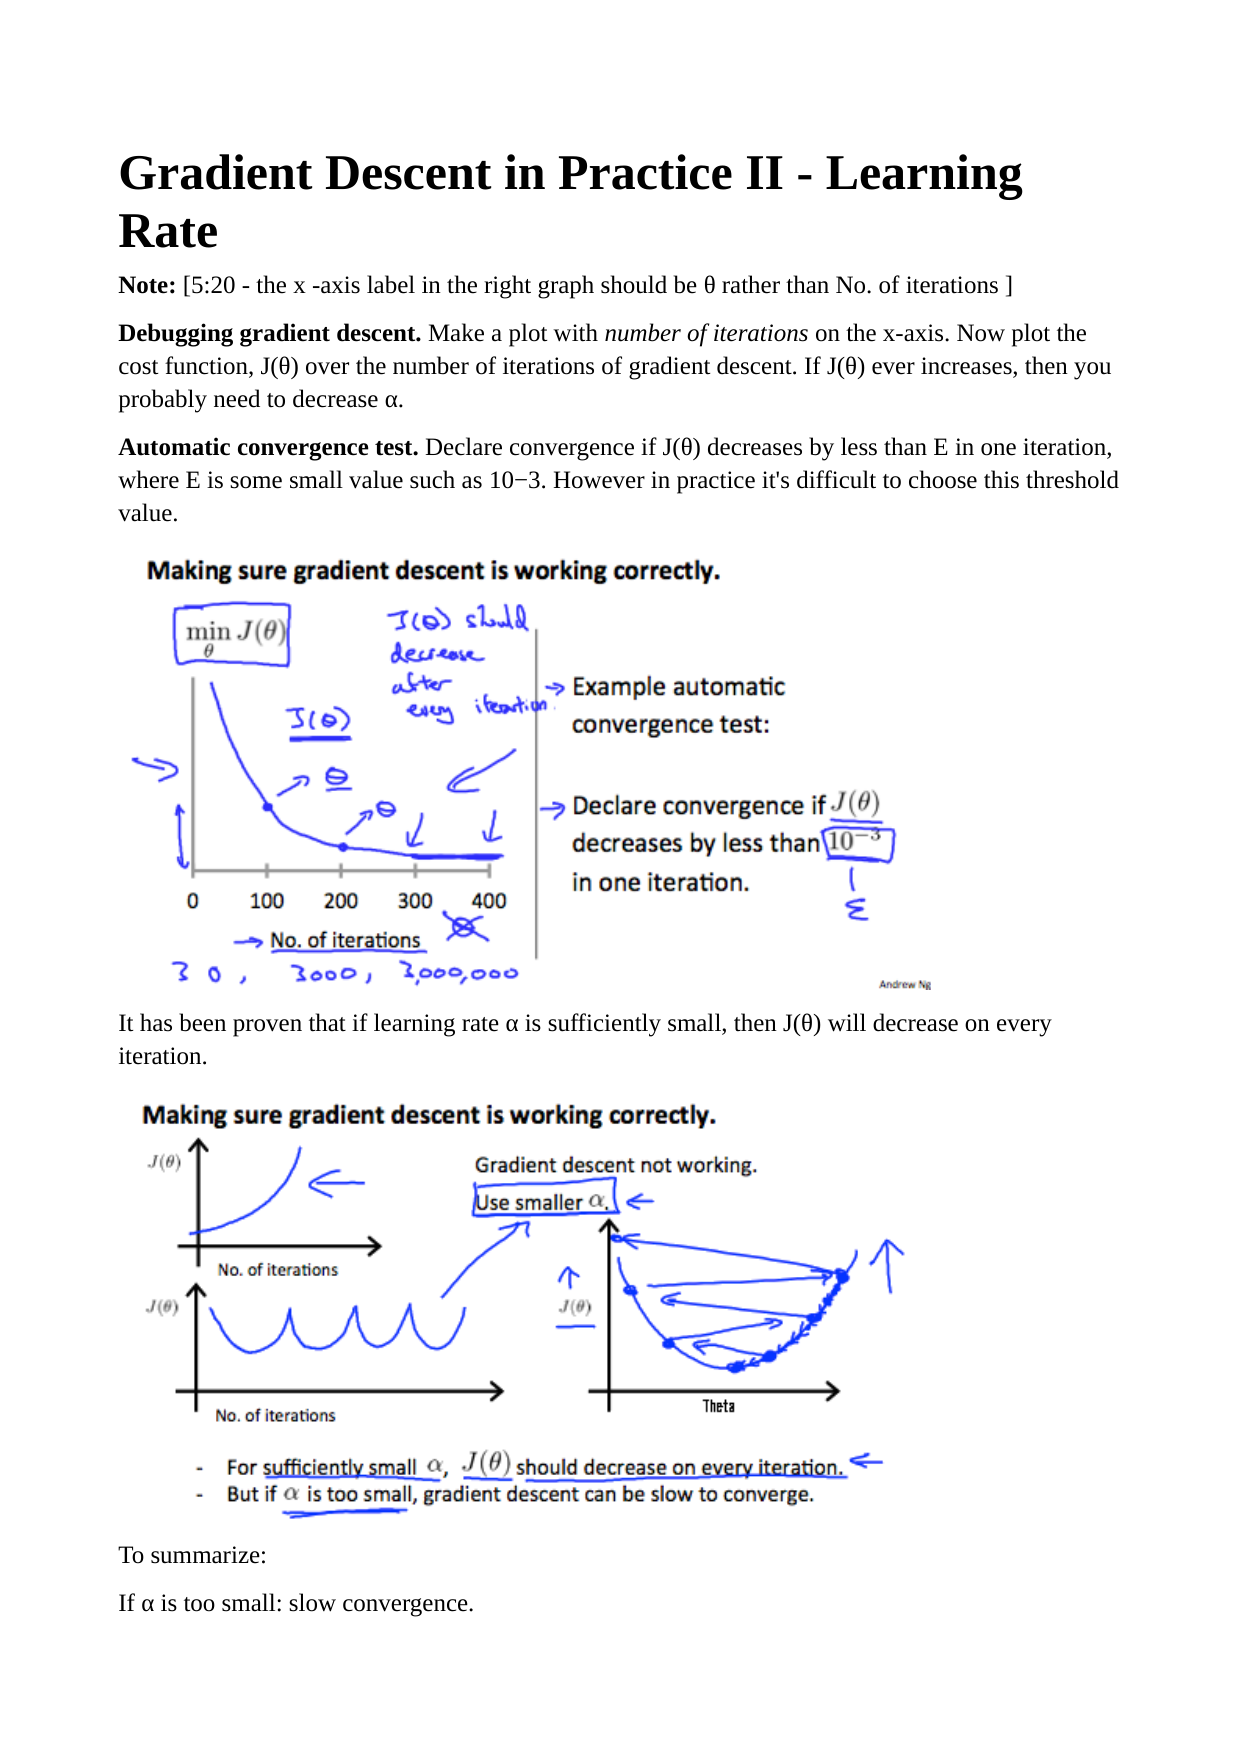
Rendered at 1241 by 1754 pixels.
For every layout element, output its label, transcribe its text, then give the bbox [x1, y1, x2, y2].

text Note: [5:20 - the x -axis label in the right graph should be θ rather than No. of iterations ] [118, 271, 1122, 299]
text To summarize: [118, 1540, 1122, 1569]
picture [118, 1088, 919, 1522]
text If α is too small: slow convergence. [118, 1588, 1122, 1617]
text Debugging gradient descent. Make a plot with number of iterations on the x-axis. Now plot the cost function, J(θ) over the number of iterations of gradient descent. If J(θ) ever increases, then you probably need to decrease α. [118, 318, 1122, 413]
text Automatic convergence test. Declare convergence if J(θ) decreases by less than E in one iteration, where E is some small value such as 10−3. However in practice it's difficult to choose this threshold value. [118, 432, 1122, 527]
subtitle Gradient Descent in Practice II - Learning Rate [118, 143, 1122, 258]
picture [118, 545, 931, 990]
text It has been proven that if learning rate α is sufficiently small, then J(θ) will decrease on every iteration. [118, 1008, 1122, 1070]
